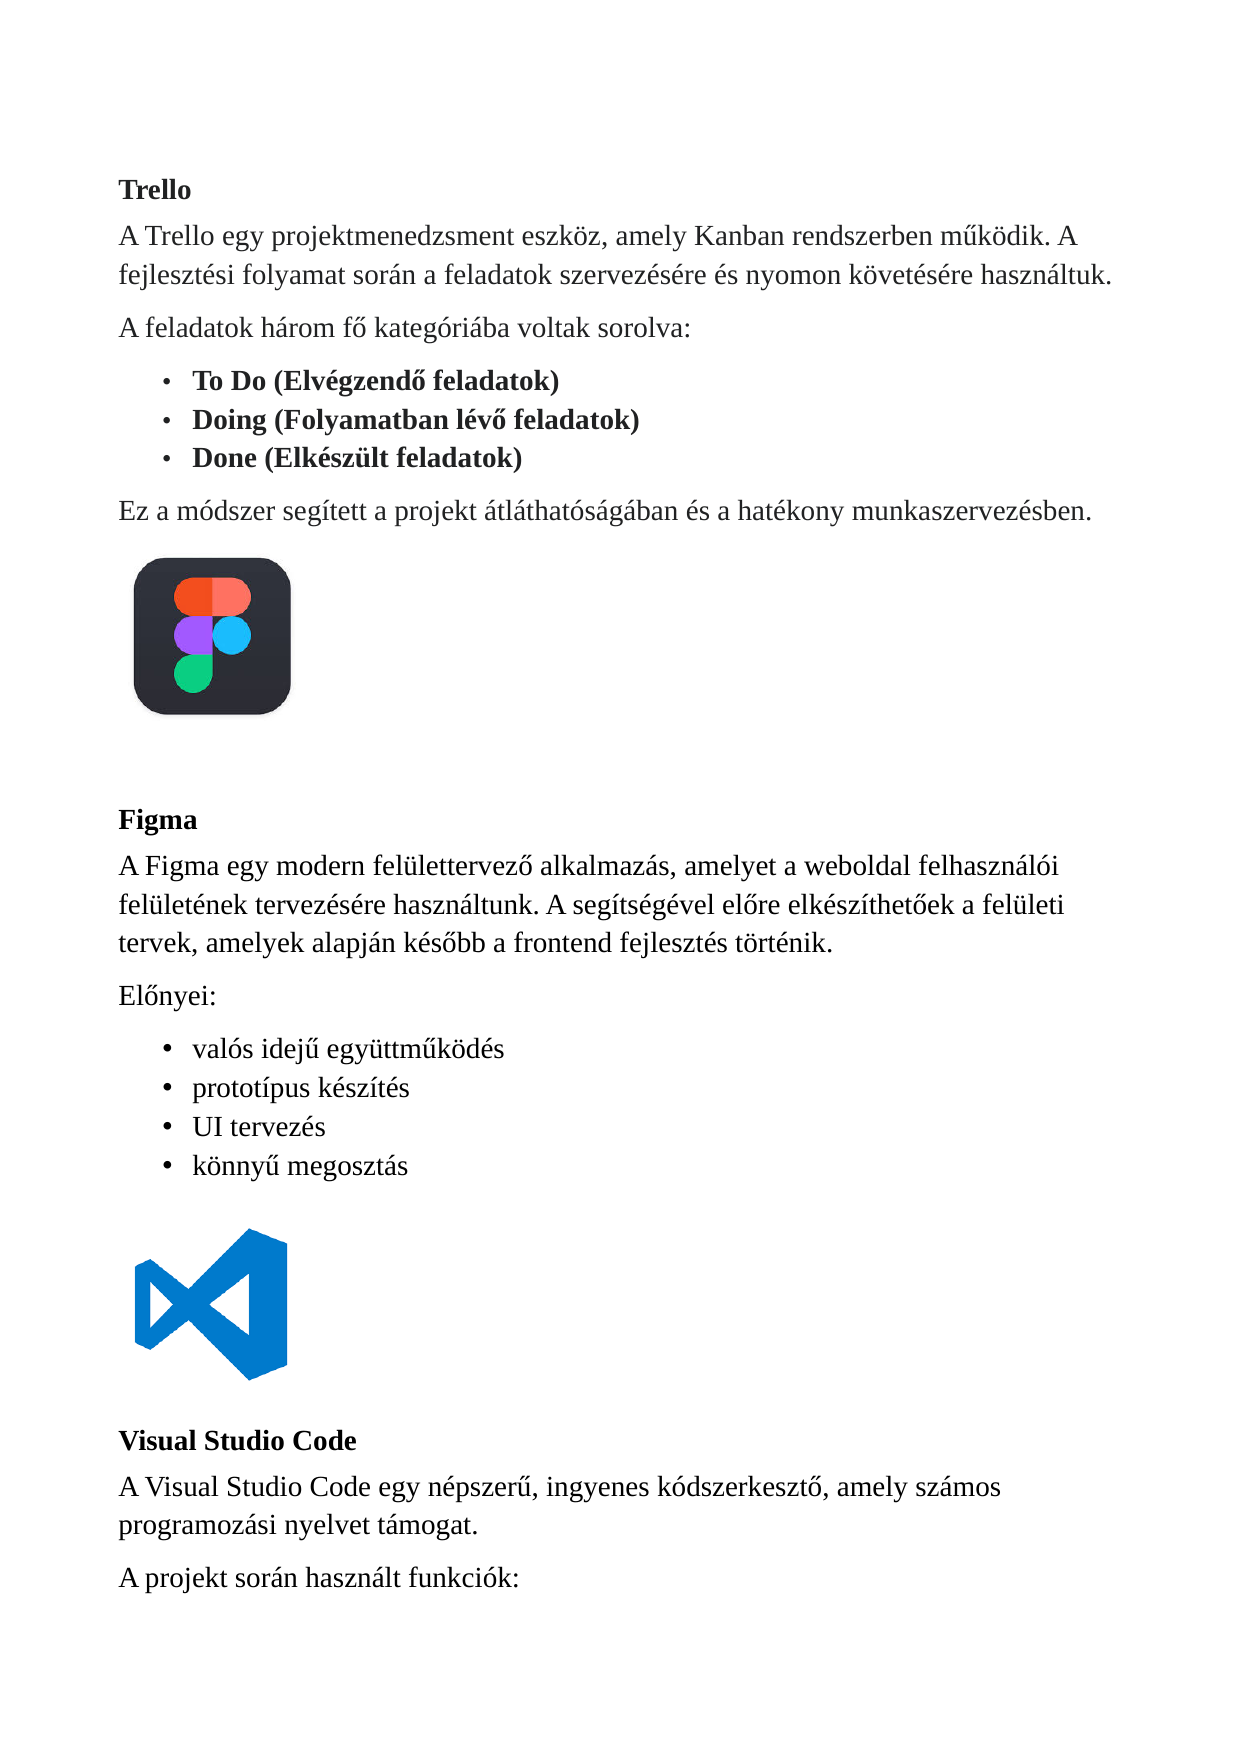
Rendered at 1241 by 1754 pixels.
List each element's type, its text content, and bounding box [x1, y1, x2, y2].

text A projekt során használt funkciók: [118, 1561, 1122, 1594]
text Előnyei: [118, 978, 1122, 1012]
list To Do (Elvégzendő feladatok) [162, 363, 1122, 397]
list Done (Elkészült feladatok) [162, 440, 1122, 474]
text A Trello egy projektmenedzsment eszköz, amely Kanban rendszerben működik. A fejlesztési folyamat során a feladatok szervezésére és nyomon követésére használtuk. [118, 218, 1122, 291]
text A Figma egy modern felülettervező alkalmazás, amelyet a weboldal felhasználói felületének tervezésére használtunk. A segítségével előre elkészíthetőek a felületi tervek, amelyek alapján később a frontend fejlesztés történik. [118, 848, 1122, 959]
subtitle Figma [118, 802, 1122, 836]
list prototípus készítés [162, 1070, 1122, 1104]
text Ez a módszer segített a projekt átláthatóságában és a hatékony munkaszervezésben. [118, 493, 1122, 527]
text A feladatok három fő kategóriába voltak sorolva: [118, 310, 1122, 344]
subtitle Trello [118, 172, 1122, 206]
subtitle Visual Studio Code [118, 1423, 1122, 1456]
list UI tervezés [162, 1109, 1122, 1143]
text A Visual Studio Code egy népszerű, ingyenes kódszerkesztő, amely számos programozási nyelvet támogat. [118, 1469, 1122, 1541]
list könnyű megosztás [162, 1148, 1122, 1181]
picture [122, 546, 303, 728]
list valós idejű együttműködés [162, 1032, 1122, 1065]
picture [122, 1217, 299, 1393]
list Doing (Folyamatban lévő feladatok) [162, 402, 1122, 435]
